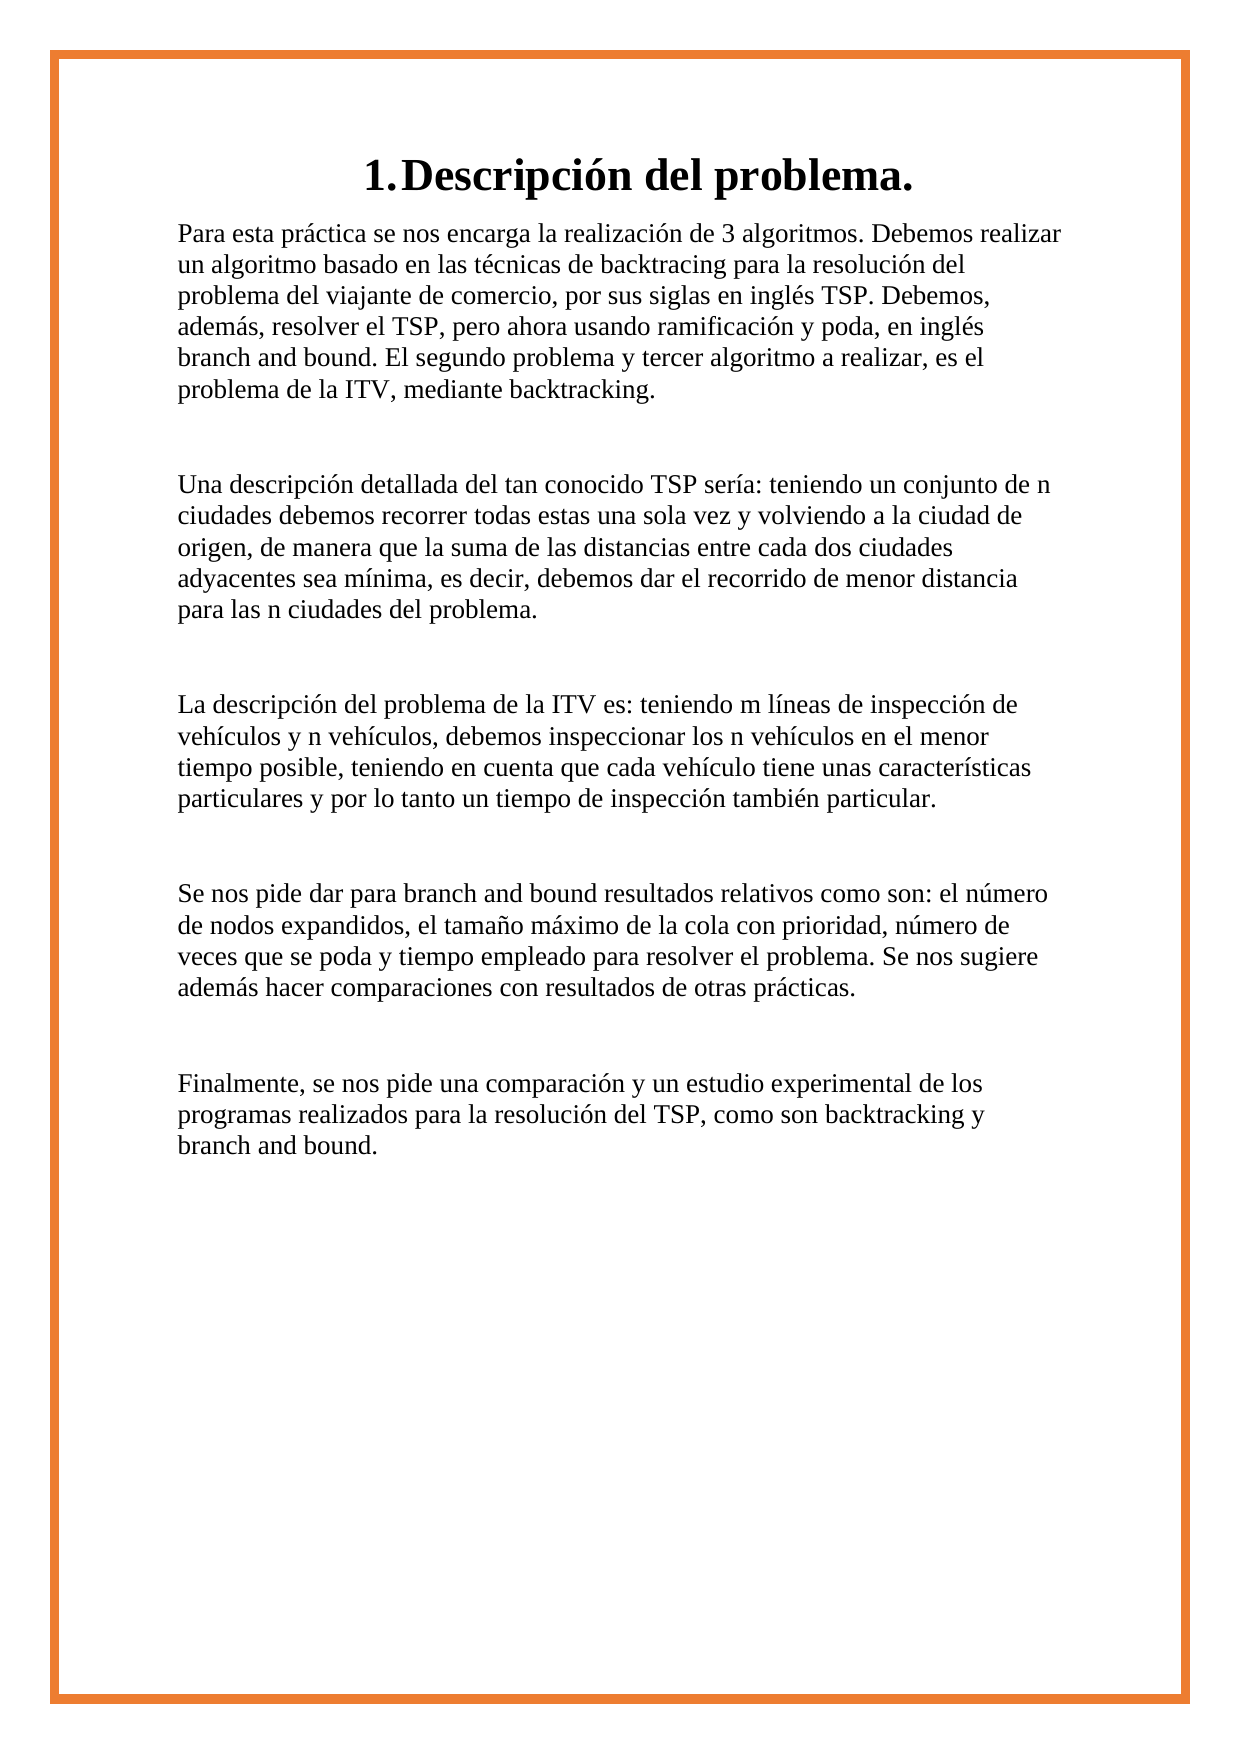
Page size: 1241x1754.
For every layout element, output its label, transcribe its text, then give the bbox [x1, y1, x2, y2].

text Finalmente, se nos pide una comparación y un estudio experimental de los programas realizados para la resolución del TSP, como son backtracking y branch and bound. [177, 1067, 1063, 1160]
text Una descripción detallada del tan conocido TSP sería: teniendo un conjunto de n ciudades debemos recorrer todas estas una sola vez y volviendo a la ciudad de origen, de manera que la suma de las distancias entre cada dos ciudades adyacentes sea mínima, es decir, debemos dar el recorrido de menor distancia para las n ciudades del problema. [177, 468, 1063, 624]
text Se nos pide dar para branch and bound resultados relativos como son: el número de nodos expandidos, el tamaño máximo de la cola con prioridad, número de veces que se poda y tiempo empleado para resolver el problema. Se nos sugiere además hacer comparaciones con resultados de otras prácticas. [177, 878, 1063, 1002]
text La descripción del problema de la ITV es: teniendo m líneas de inspección de vehículos y n vehículos, debemos inspeccionar los n vehículos en el menor tiempo posible, teniendo en cuenta que cada vehículo tiene unas características particulares y por lo tanto un tiempo de inspección también particular. [177, 688, 1063, 813]
list Descripción del problema. [215, 148, 1063, 200]
text Para esta práctica se nos encarga la realización de 3 algoritmos. Debemos realizar un algoritmo basado en las técnicas de backtracing para la resolución del problema del viajante de comercio, por sus siglas en inglés TSP. Debemos, además, resolver el TSP, pero ahora usando ramificación y poda, en inglés branch and bound. El segundo problema y tercer algoritmo a realizar, es el problema de la ITV, mediante backtracking. [177, 217, 1063, 404]
